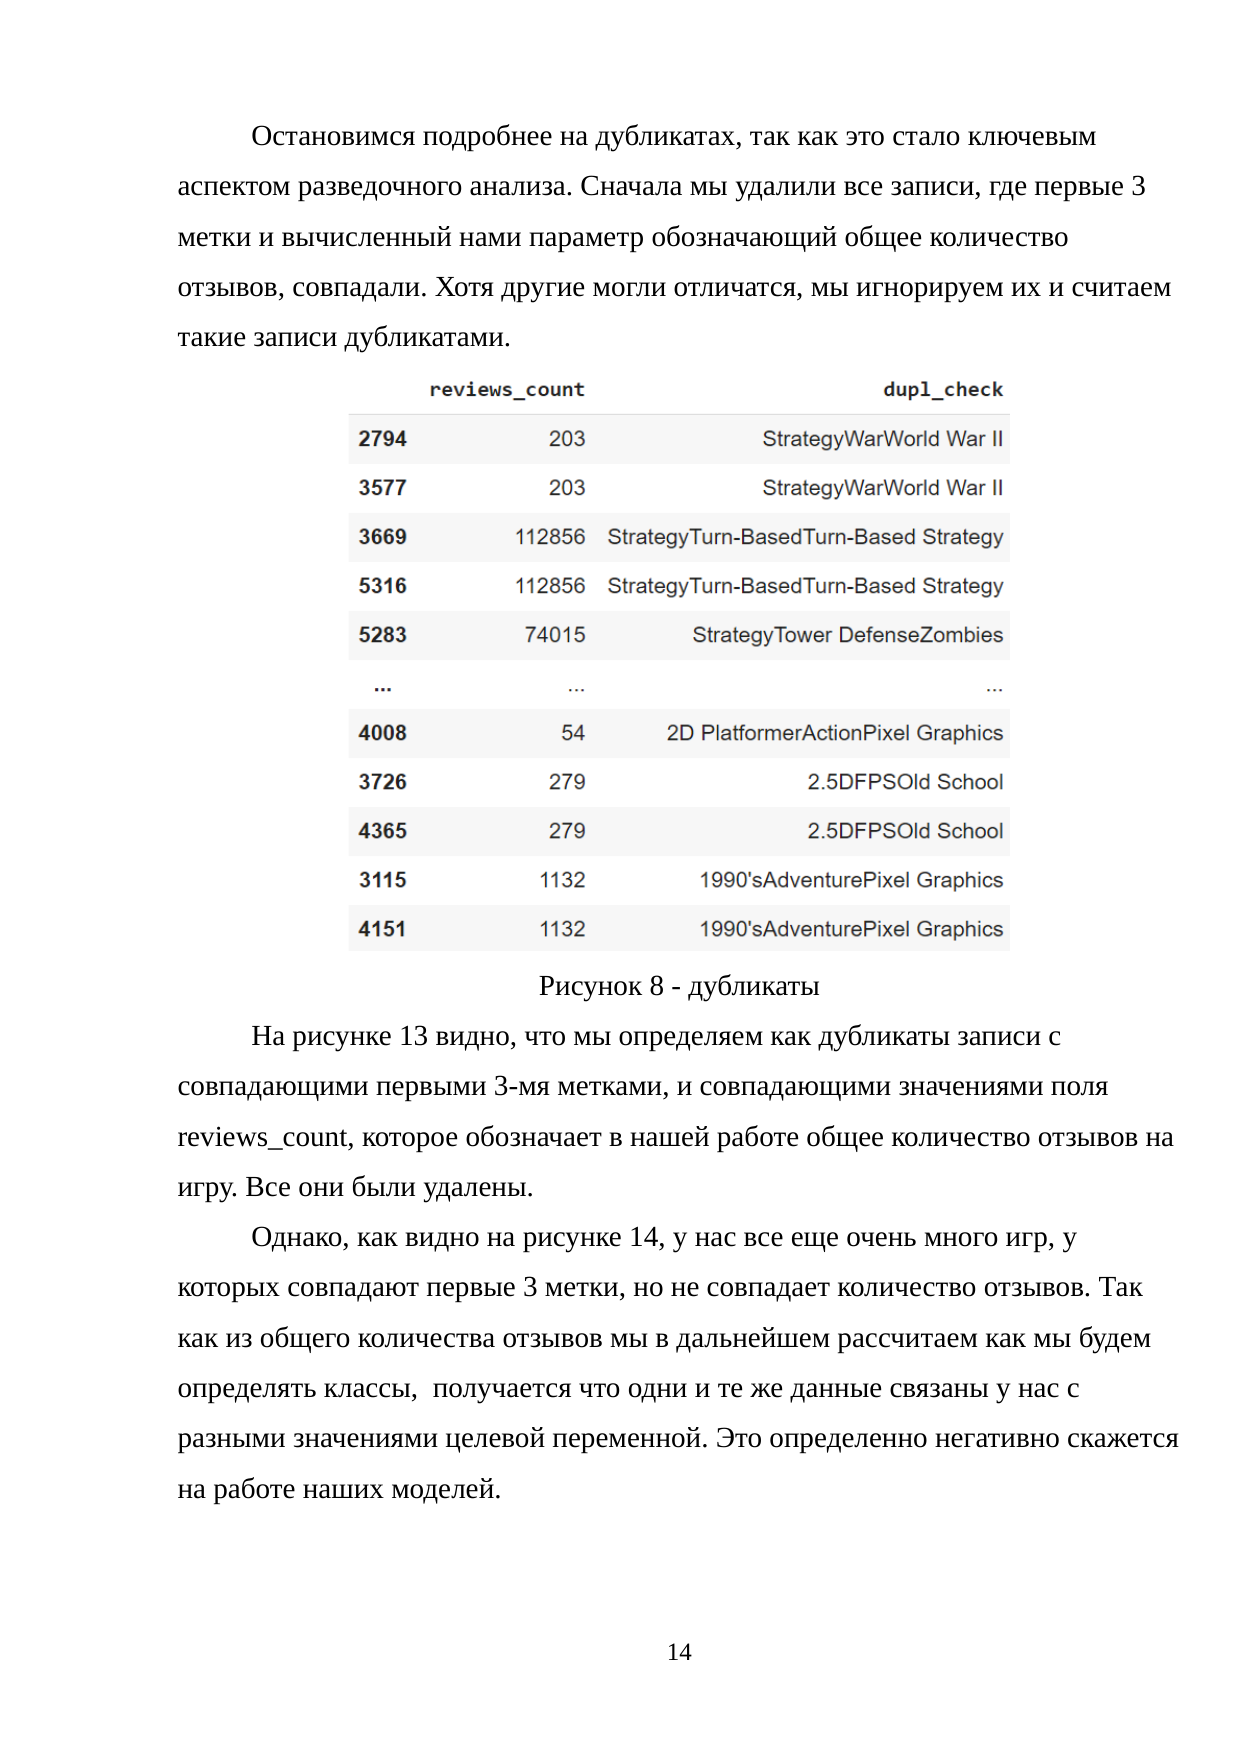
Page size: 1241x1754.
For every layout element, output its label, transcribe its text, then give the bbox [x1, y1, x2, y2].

text Остановимся подробнее на дубликатах, так как это стало ключевым аспектом разведочного анализа. Сначала мы удалили все записи, где первые 3 метки и вычисленный нами параметр обозначающий общее количество отзывов, совпадали. Хотя другие могли отличатся, мы игнорируем их и считаем такие записи дубликатами. [177, 118, 1181, 353]
text На рисунке 13 видно, что мы определяем как дубликаты записи с совпадающими первыми 3-мя метками, и совпадающими значениями поля reviews_count, которое обозначает в нашей работе общее количество отзывов на игру. Все они были удалены. [177, 1018, 1181, 1202]
text Рисунок 8 - дубликаты [177, 370, 1181, 1001]
picture [348, 369, 1010, 951]
text Однако, как видно на рисунке 14, у нас все еще очень много игр, у которых совпадают первые 3 метки, но не совпадает количество отзывов. Так как из общего количества отзывов мы в дальнейшем рассчитаем как мы будем определять классы, получается что одни и те же данные связаны у нас с разными значениями целевой переменной. Это определенно негативно скажется на работе наших моделей. [177, 1219, 1181, 1504]
